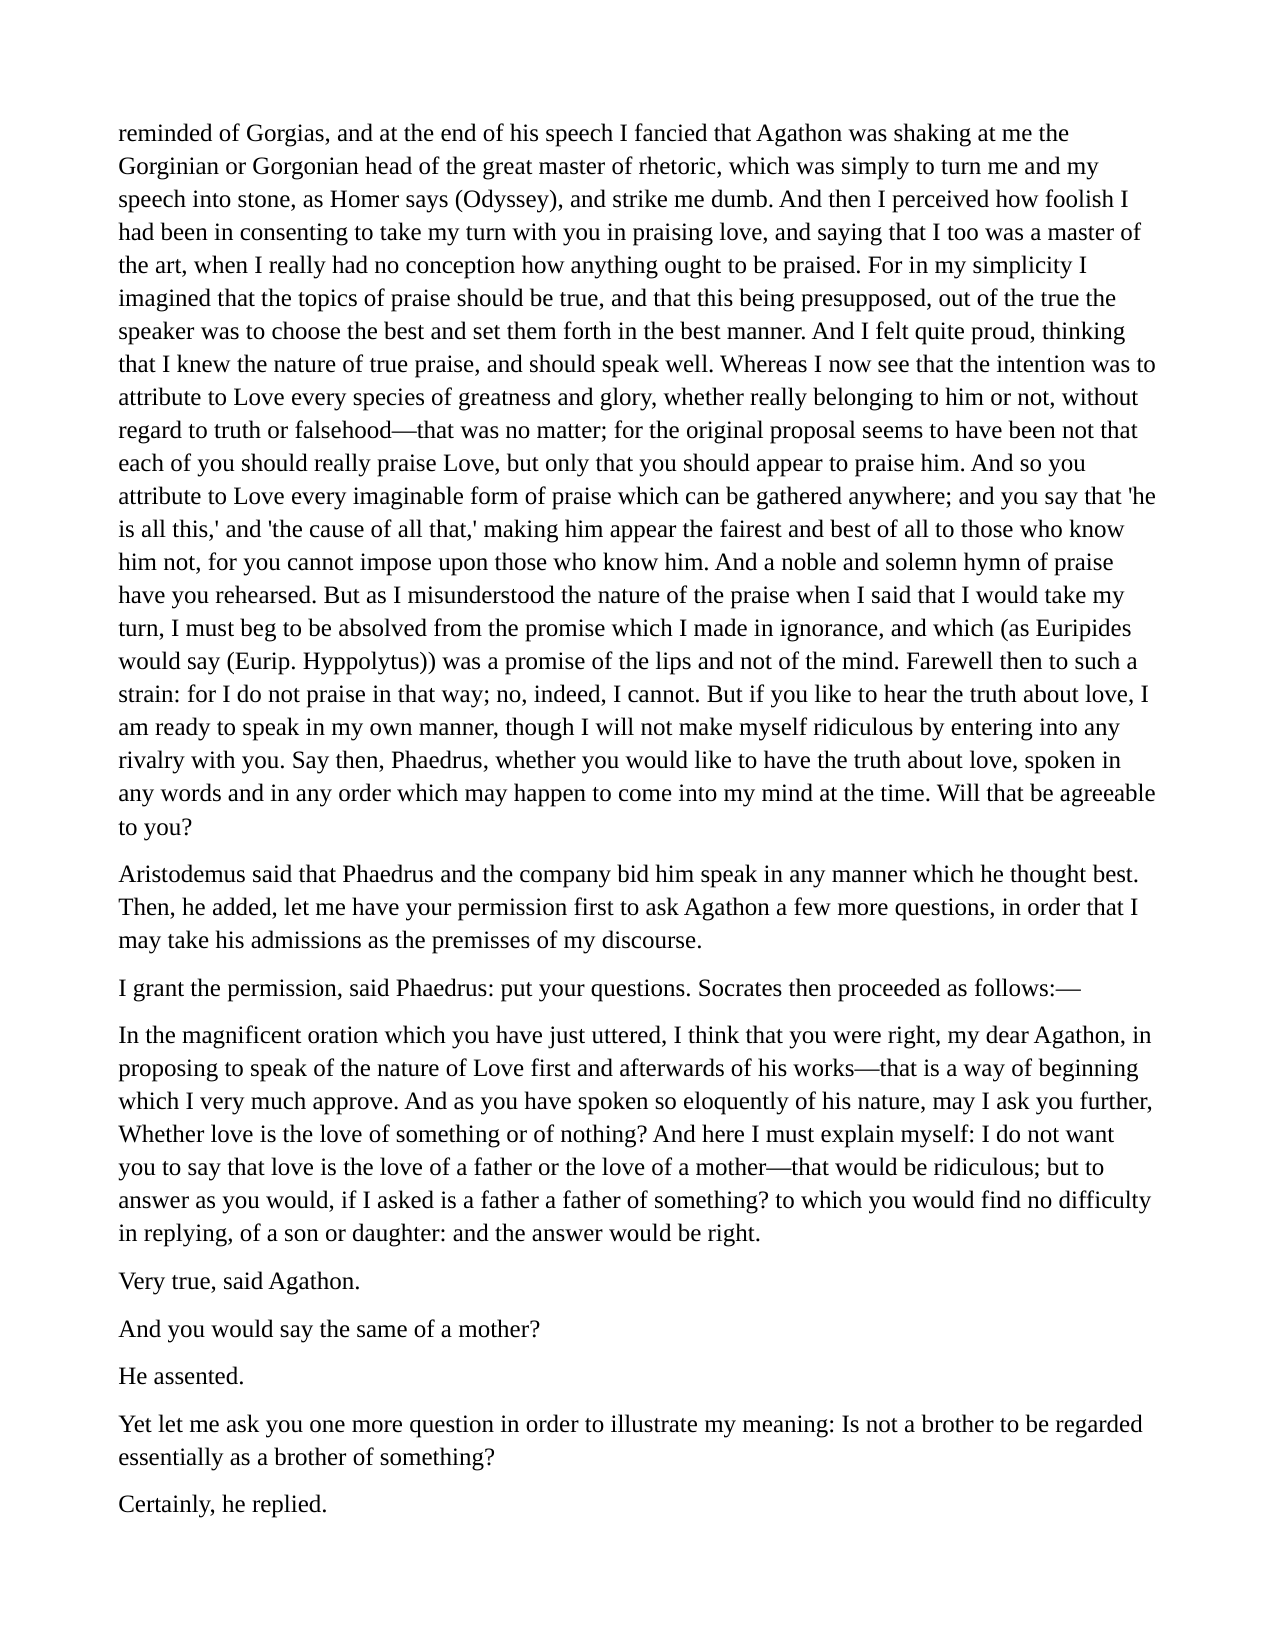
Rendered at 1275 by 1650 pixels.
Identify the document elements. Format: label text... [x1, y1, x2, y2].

text I grant the permission, said Phaedrus: put your questions. Socrates then proceeded as follows:— [118, 973, 1157, 1002]
text Aristodemus said that Phaedrus and the company bid him speak in any manner which he thought best. Then, he added, let me have your permission first to ask Agathon a few more questions, in order that I may take his admissions as the premisses of my discourse. [118, 859, 1157, 954]
text Certainly, he replied. [118, 1489, 1157, 1518]
text Yet let me ask you one more question in order to illustrate my meaning: Is not a brother to be regarded essentially as a brother of something? [118, 1409, 1157, 1471]
text He assented. [118, 1361, 1157, 1390]
text In the magnificent oration which you have just uttered, I think that you were right, my dear Agathon, in proposing to speak of the nature of Love first and afterwards of his works—that is a way of beginning which I very much approve. And as you have spoken so eloquently of his nature, may I ask you further, Whether love is the love of something or of nothing? And here I must explain myself: I do not want you to say that love is the love of a father or the love of a mother—that would be ridiculous; but to answer as you would, if I asked is a father a father of something? to which you would find no difficulty in replying, of a son or daughter: and the answer would be right. [118, 1020, 1157, 1247]
text reminded of Gorgias, and at the end of his speech I fancied that Agathon was shaking at me the Gorginian or Gorgonian head of the great master of rhetoric, which was simply to turn me and my speech into stone, as Homer says (Odyssey), and strike me dumb. And then I perceived how foolish I had been in consenting to take my turn with you in praising love, and saying that I too was a master of the art, when I really had no conception how anything ought to be praised. For in my simplicity I imagined that the topics of praise should be true, and that this being presupposed, out of the true the speaker was to choose the best and set them forth in the best manner. And I felt quite proud, thinking that I knew the nature of true praise, and should speak well. Whereas I now see that the intention was to attribute to Love every species of greatness and glory, whether really belonging to him or not, without regard to truth or falsehood—that was no matter; for the original proposal seems to have been not that each of you should really praise Love, but only that you should appear to praise him. And so you attribute to Love every imaginable form of praise which can be gathered anywhere; and you say that 'he is all this,' and 'the cause of all that,' making him appear the fairest and best of all to those who know him not, for you cannot impose upon those who know him. And a noble and solemn hymn of praise have you rehearsed. But as I misunderstood the nature of the praise when I said that I would take my turn, I must beg to be absolved from the promise which I made in ignorance, and which (as Euripides would say (Eurip. Hyppolytus)) was a promise of the lips and not of the mind. Farewell then to such a strain: for I do not praise in that way; no, indeed, I cannot. But if you like to hear the truth about love, I am ready to speak in my own manner, though I will not make myself ridiculous by entering into any rivalry with you. Say then, Phaedrus, whether you would like to have the truth about love, spoken in any words and in any order which may happen to come into my mind at the time. Will that be agreeable to you? [118, 118, 1157, 840]
text And you would say the same of a mother? [118, 1314, 1157, 1342]
text Very true, said Agathon. [118, 1266, 1157, 1295]
